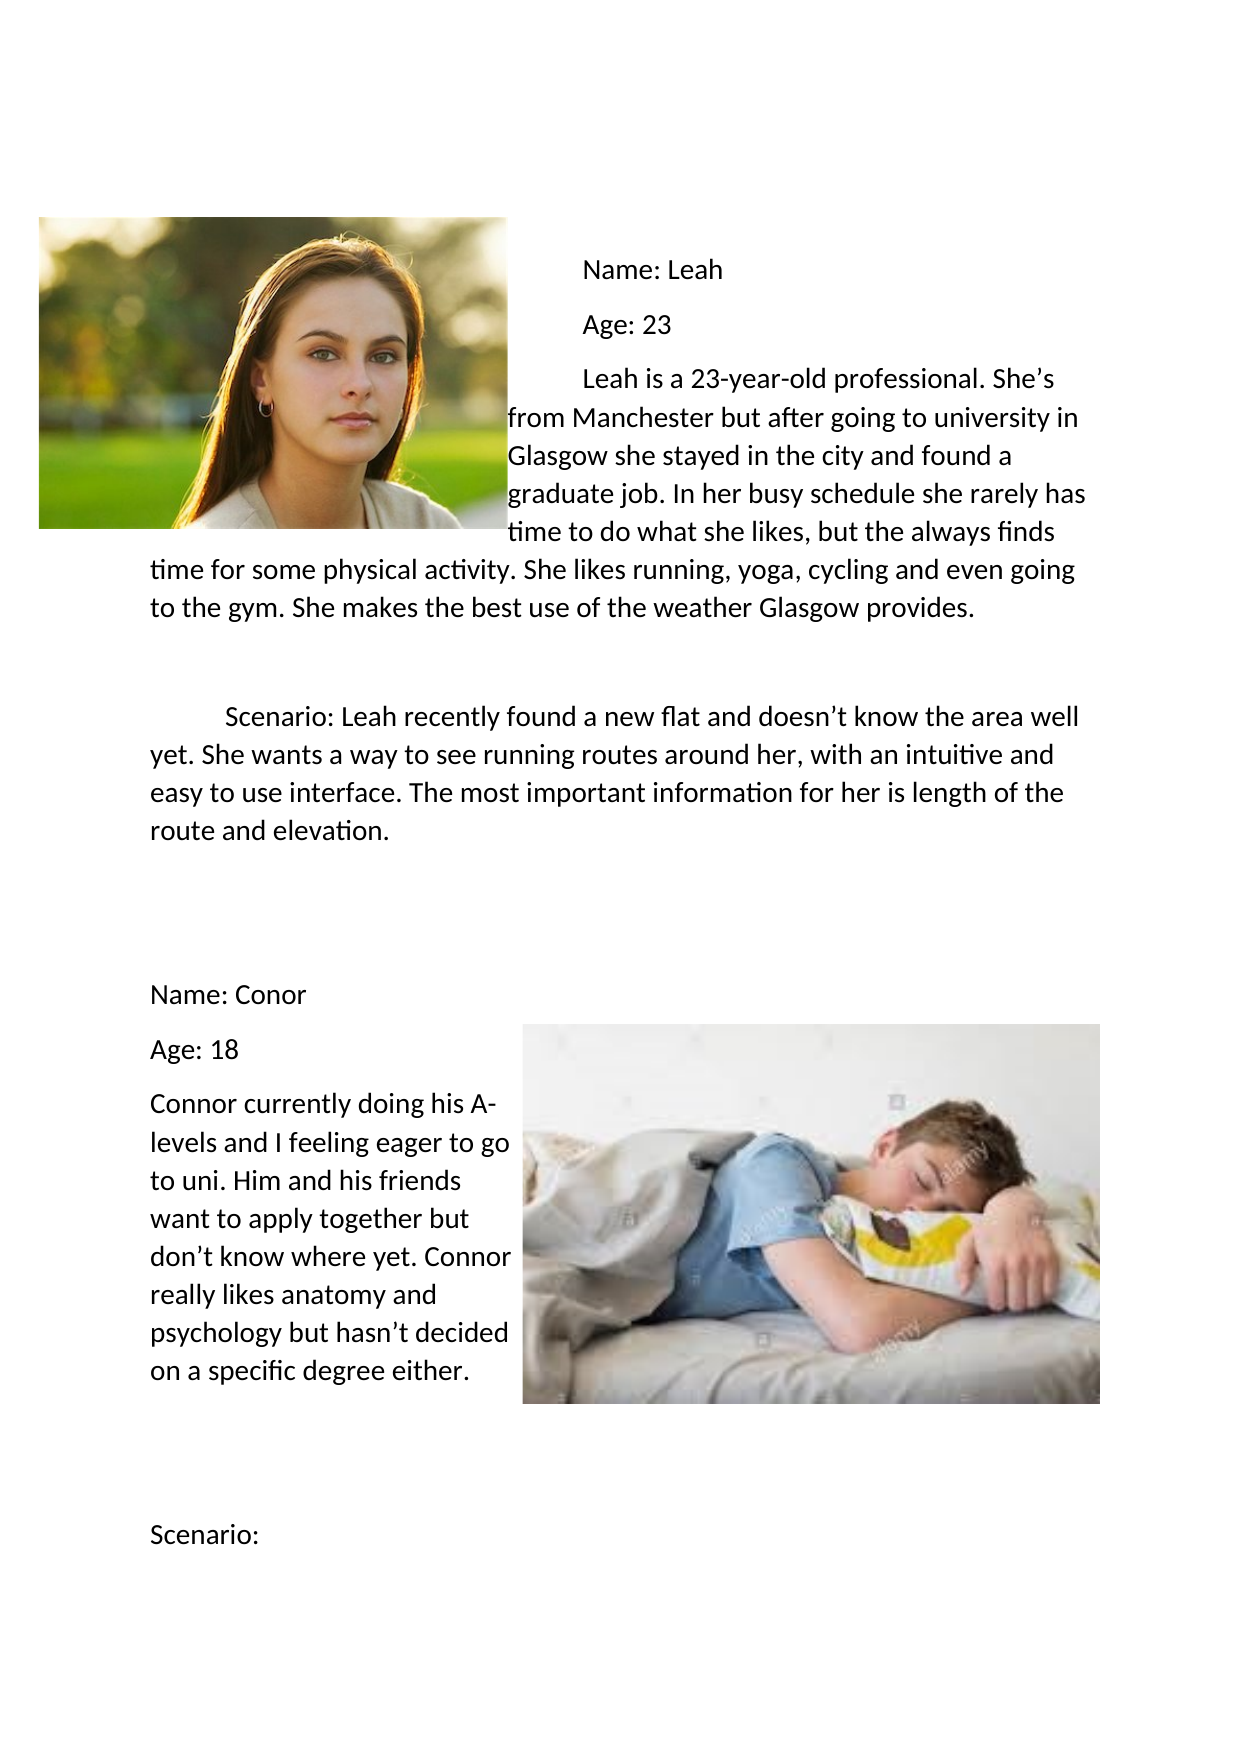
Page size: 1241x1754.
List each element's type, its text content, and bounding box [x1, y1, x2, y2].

text Name: Leah [508, 251, 1090, 287]
text Connor currently doing his A-levels and I feeling eager to go to uni. Him and his friends want to apply together but don’t know where yet. Connor really likes anatomy and psychology but hasn’t decided on a specific degree either. [150, 1086, 522, 1387]
text Scenario: [150, 1516, 1090, 1551]
picture [522, 1024, 1100, 1404]
picture [38, 217, 508, 529]
text Leah is a 23-year-old professional. She’s from Manchester but after going to university in Glasgow she stayed in the city and found a graduate job. In her busy schedule she rarely has time to do what she likes, but the always finds time for some physical activity. She likes running, yoga, cycling and even going to the gym. She makes the best use of the weather Glasgow provides. [150, 361, 1090, 624]
text Scenario: Leah recently found a new flat and doesn’t know the area well yet. She wants a way to see running routes around her, with an intuitive and easy to use interface. The most important information for her is length of the route and elevation. [150, 698, 1090, 848]
text Age: 23 [508, 306, 1090, 342]
text Name: Conor [150, 976, 1090, 1012]
text Age: 18 [150, 1031, 522, 1067]
